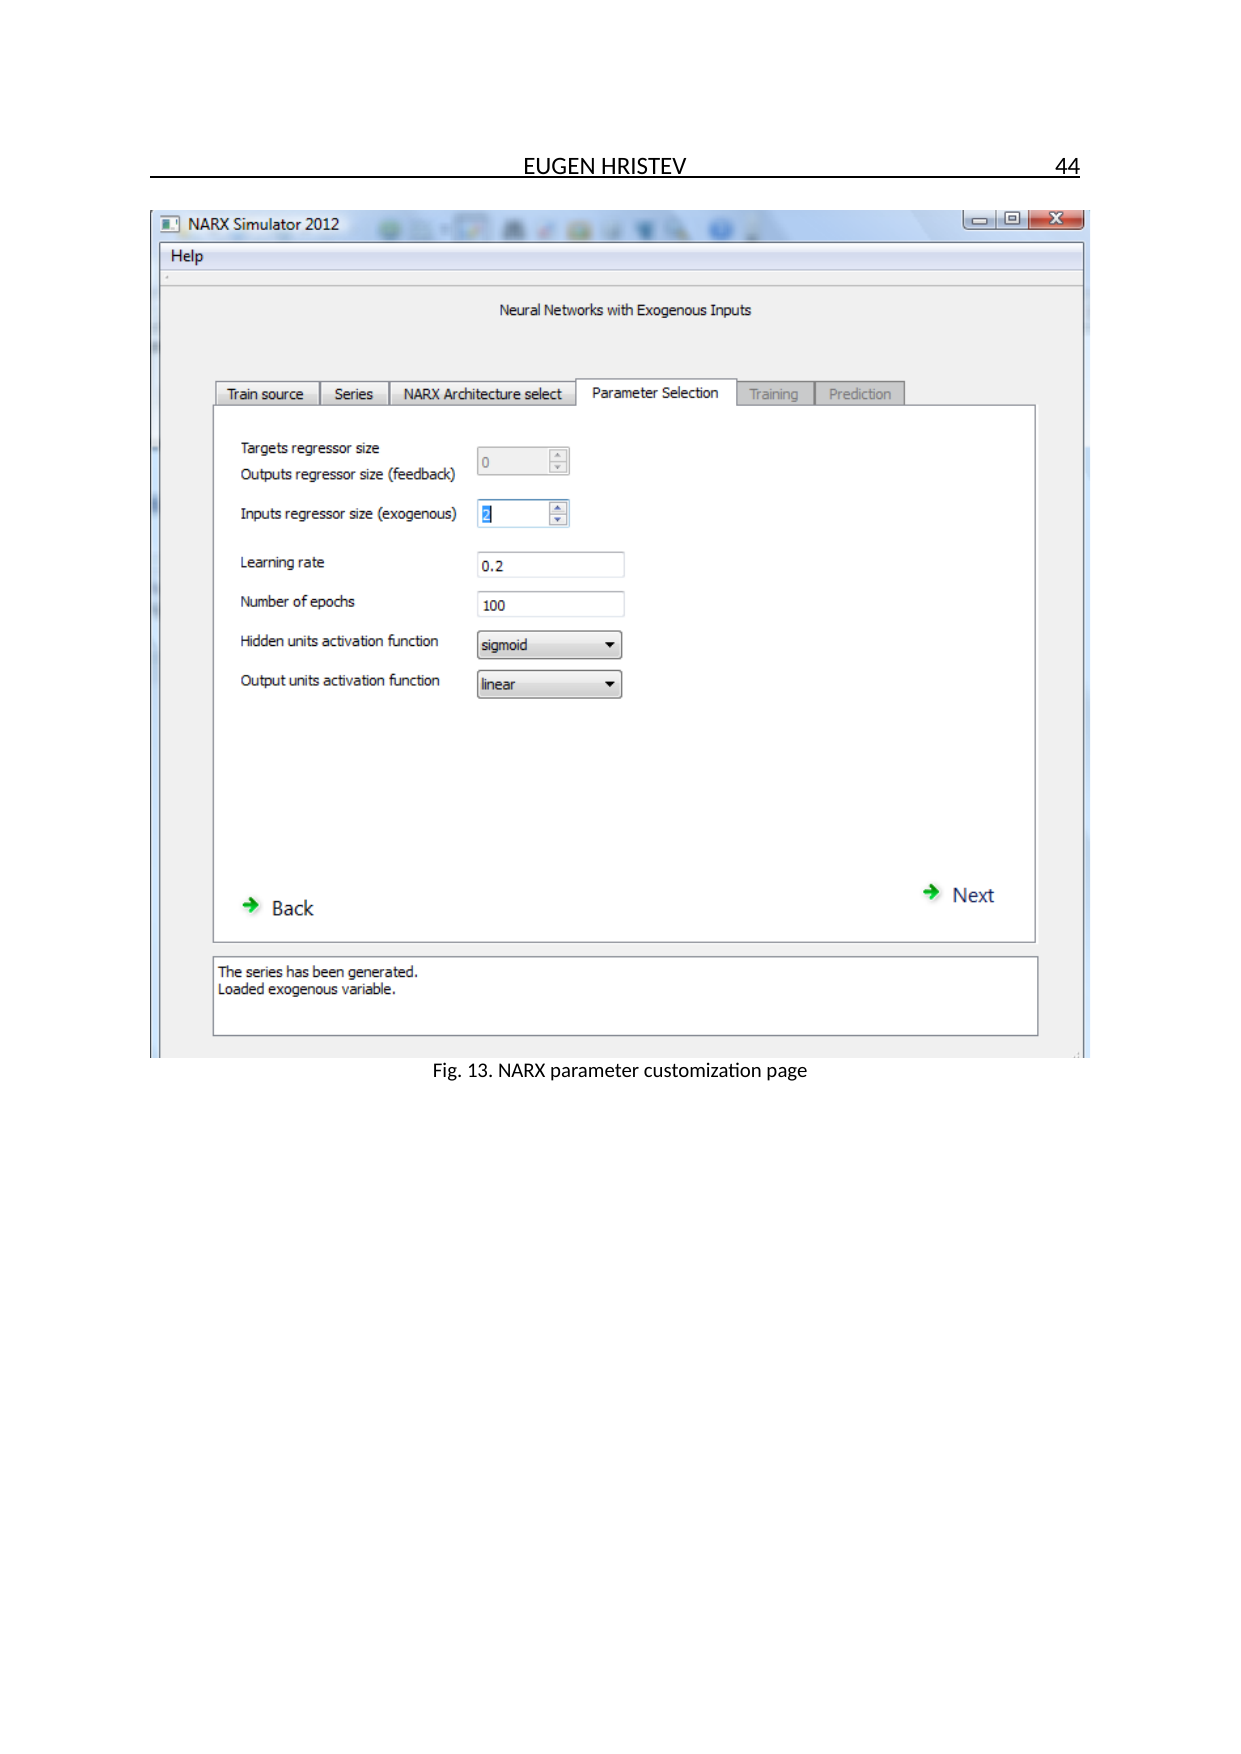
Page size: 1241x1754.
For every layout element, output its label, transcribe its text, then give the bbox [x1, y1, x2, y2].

text Fig. 13. NARX parameter customization page [150, 1058, 1090, 1083]
